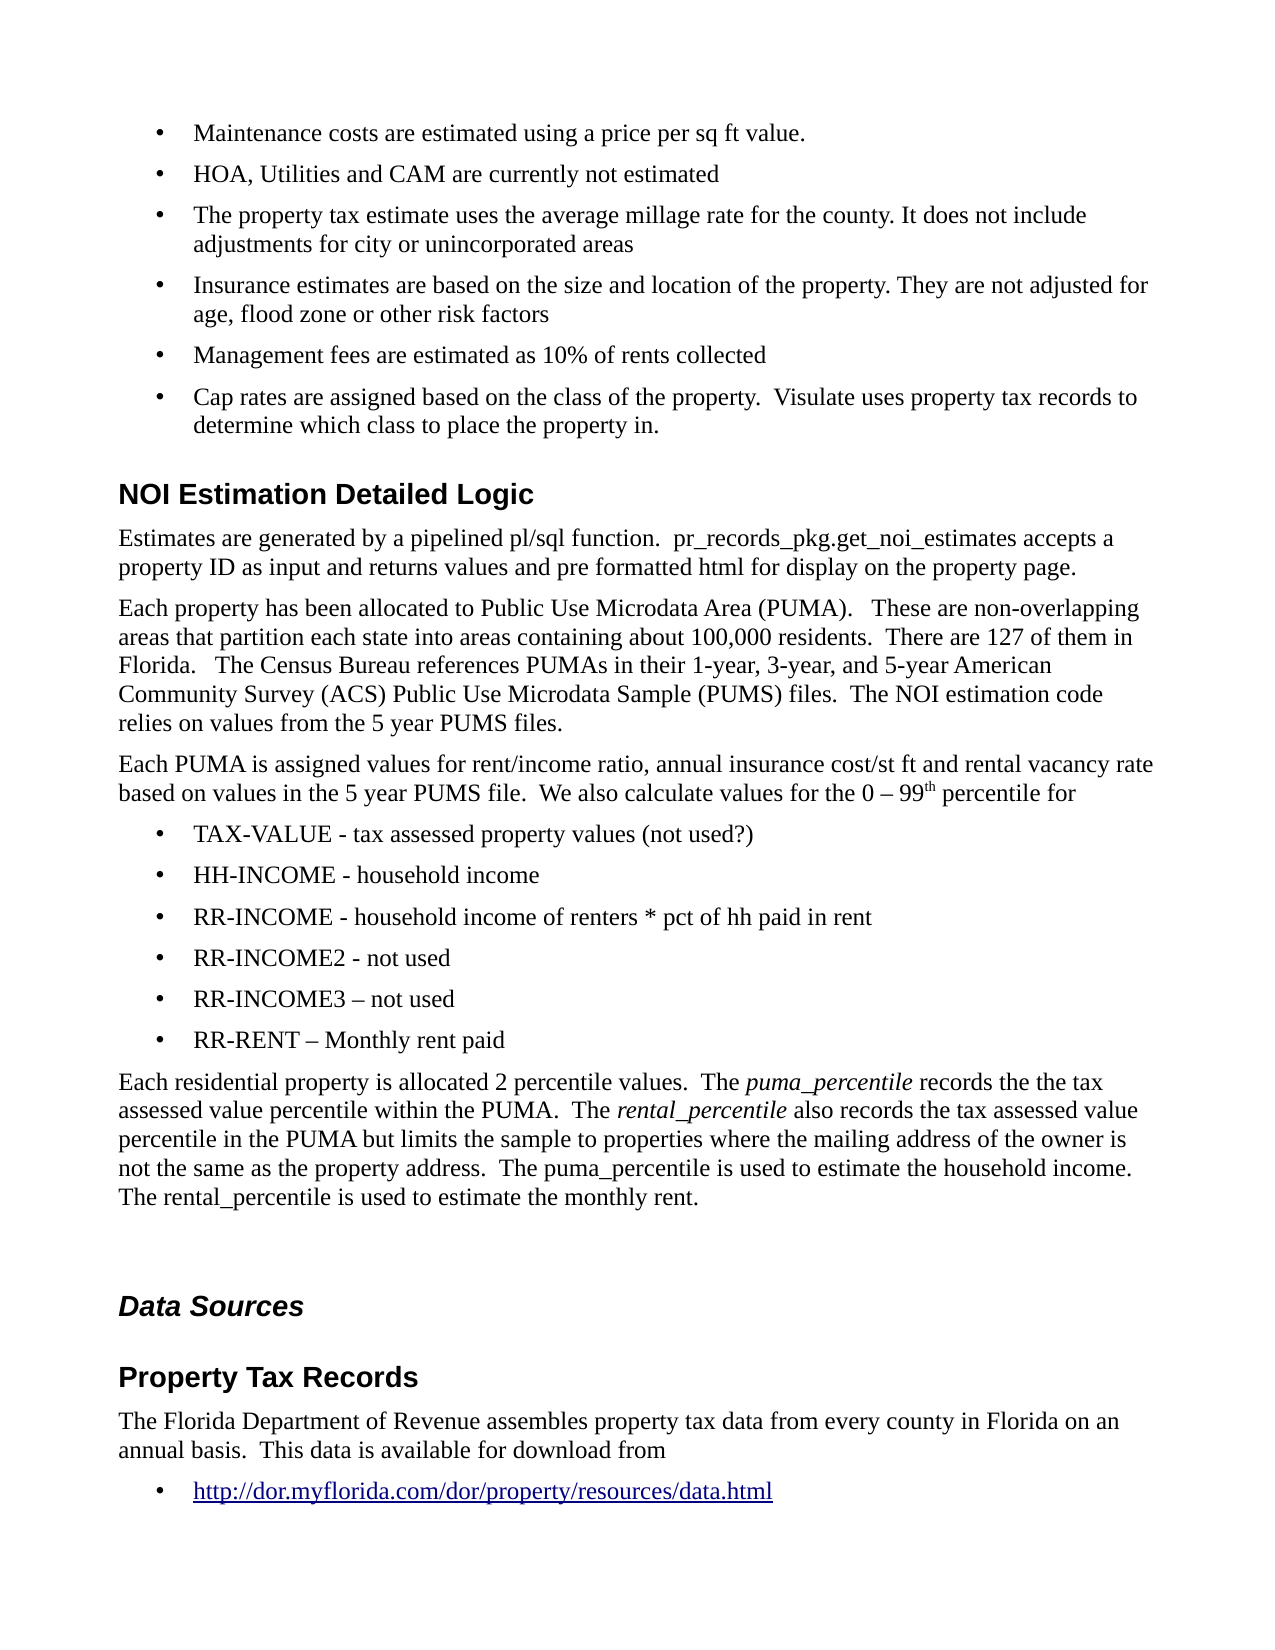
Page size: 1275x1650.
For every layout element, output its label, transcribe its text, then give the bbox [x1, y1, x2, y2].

list RR-INCOME - household income of renters * pct of hh paid in rent [156, 902, 1157, 930]
text Estimates are generated by a pipelined pl/sql function. pr_records_pkg.get_noi_estimates accepts a property ID as input and returns values and pre formatted html for display on the property page. [118, 523, 1157, 580]
text Each PUMA is assigned values for rent/income ratio, annual insurance cost/st ft and rental vacancy rate based on values in the 5 year PUMS file. We also calculate values for the 0 – 99th percentile for [118, 749, 1157, 807]
subtitle Property Tax Records [118, 1360, 1157, 1394]
text Each residential property is allocated 2 percentile values. The puma_percentile records the the tax assessed value percentile within the PUMA. The rental_percentile also records the tax assessed value percentile in the PUMA but limits the sample to properties where the mailing address of the owner is not the same as the property address. The puma_percentile is used to estimate the household income. The rental_percentile is used to estimate the monthly rent. [118, 1067, 1157, 1210]
list The property tax estimate uses the average millage rate for the county. It does not include adjustments for city or unincorporated areas [156, 201, 1157, 258]
list Management fees are estimated as 10% of rents collected [156, 341, 1157, 369]
list Cap rates are assigned based on the class of the property. Visulate uses property tax records to determine which class to place the property in. [156, 382, 1157, 439]
list RR-RENT – Monthly rent paid [156, 1025, 1157, 1054]
list HOA, Utilities and CAM are currently not estimated [156, 159, 1157, 188]
list Insurance estimates are based on the size and location of the property. They are not adjusted for age, flood zone or other risk factors [156, 271, 1157, 328]
subtitle NOI Estimation Detailed Logic [118, 477, 1157, 510]
subtitle Data Sources [118, 1289, 1157, 1323]
list http://dor.myflorida.com/dor/property/resources/data.html [156, 1476, 1157, 1505]
list RR-INCOME2 - not used [156, 943, 1157, 972]
list HH-INCOME - household income [156, 860, 1157, 889]
text Each property has been allocated to Public Use Microdata Area (PUMA). These are non-overlapping areas that partition each state into areas containing about 100,000 residents. There are 127 of them in Florida. The Census Bureau references PUMAs in their 1-year, 3-year, and 5-year American Community Survey (ACS) Public Use Microdata Sample (PUMS) files. The NOI estimation code relies on values from the 5 year PUMS files. [118, 593, 1157, 737]
list TAX-VALUE - tax assessed property values (not used?) [156, 819, 1157, 848]
list Maintenance costs are estimated using a price per sq ft value. [156, 118, 1157, 147]
text The Florida Department of Revenue assembles property tax data from every county in Florida on an annual basis. This data is available for download from [118, 1406, 1157, 1464]
list RR-INCOME3 – not used [156, 984, 1157, 1013]
